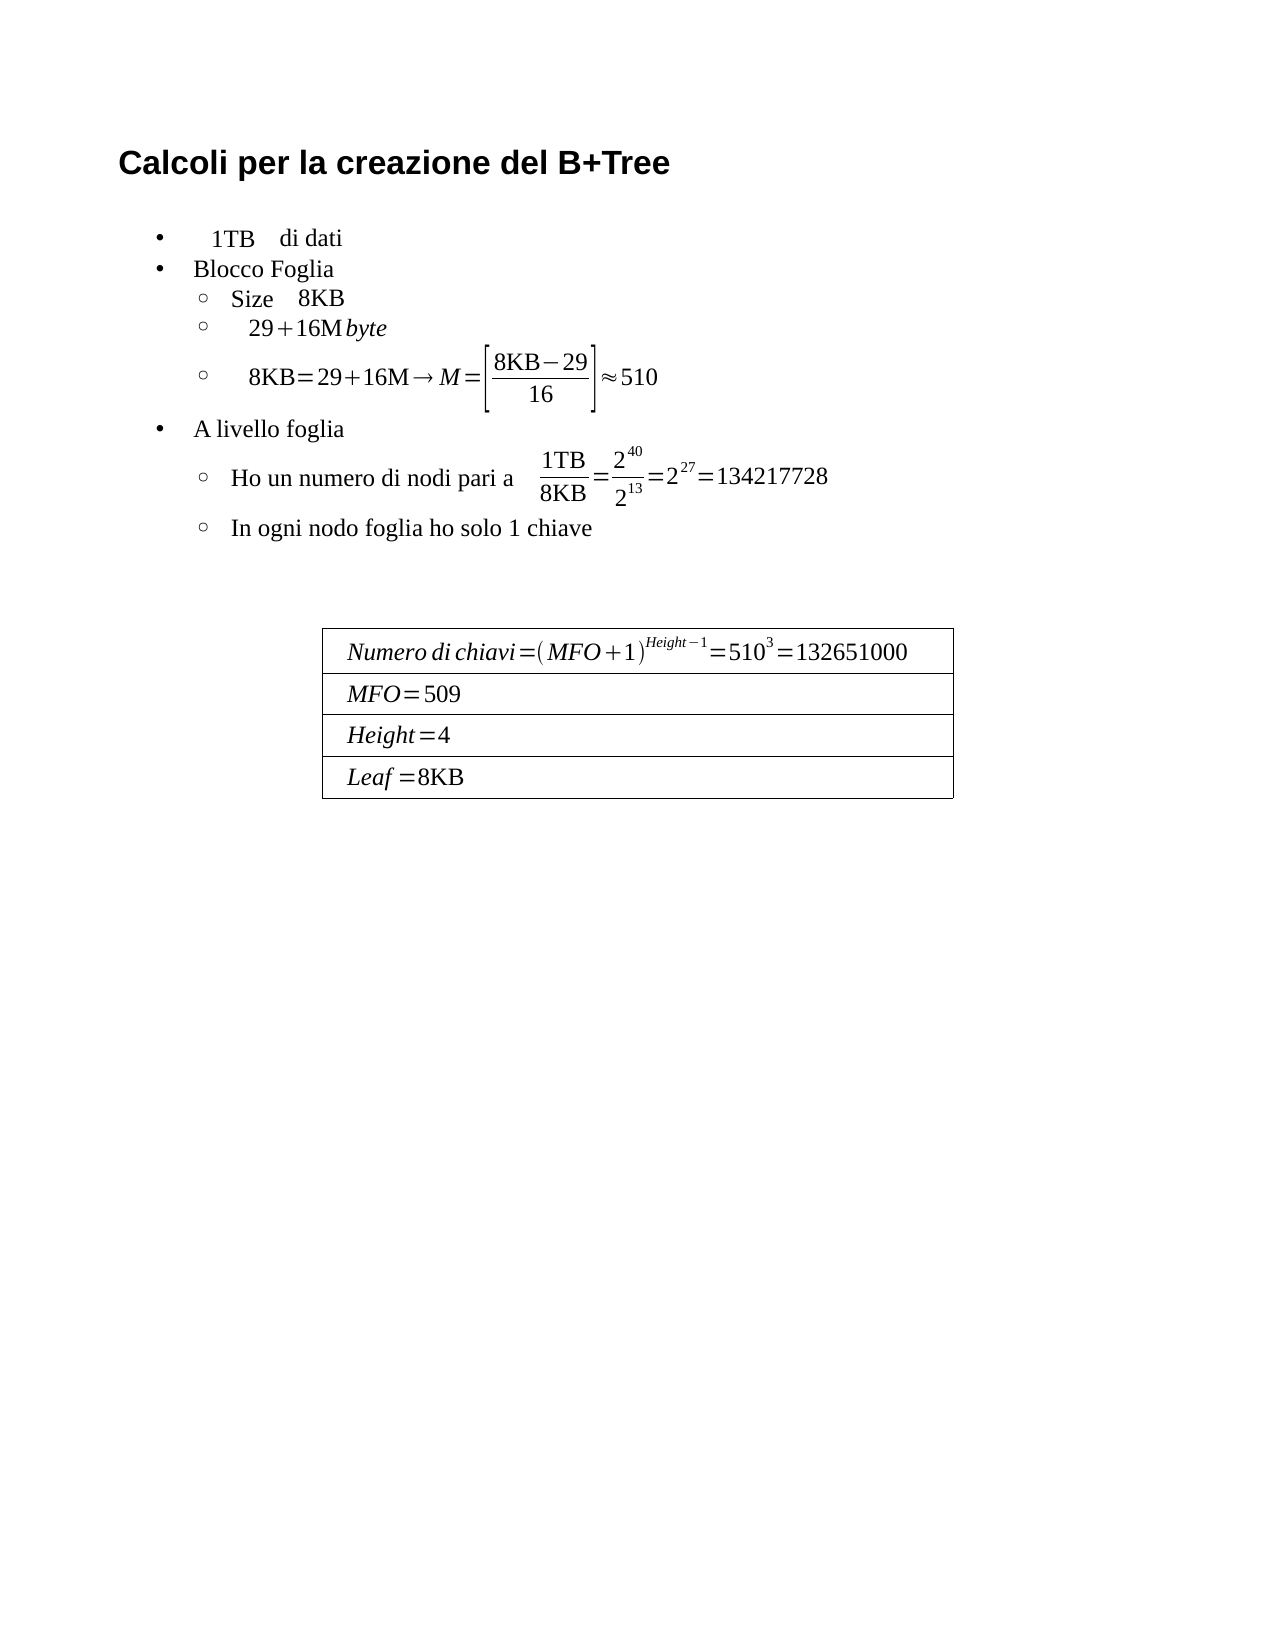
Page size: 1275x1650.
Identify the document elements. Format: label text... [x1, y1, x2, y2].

list di dati [156, 223, 1157, 254]
list Ho un numero di nodi pari a [193, 442, 1157, 513]
table_header [323, 629, 953, 673]
table_cell [323, 674, 953, 714]
table_cell [323, 715, 953, 756]
list A livello foglia [156, 414, 1157, 442]
subtitle Calcoli per la creazione del B+Tree [118, 143, 1157, 182]
list Blocco Foglia [156, 254, 1157, 283]
list Size [193, 283, 1157, 313]
list In ogni nodo foglia ho solo 1 chiave [193, 513, 1157, 541]
table_cell [323, 757, 953, 798]
